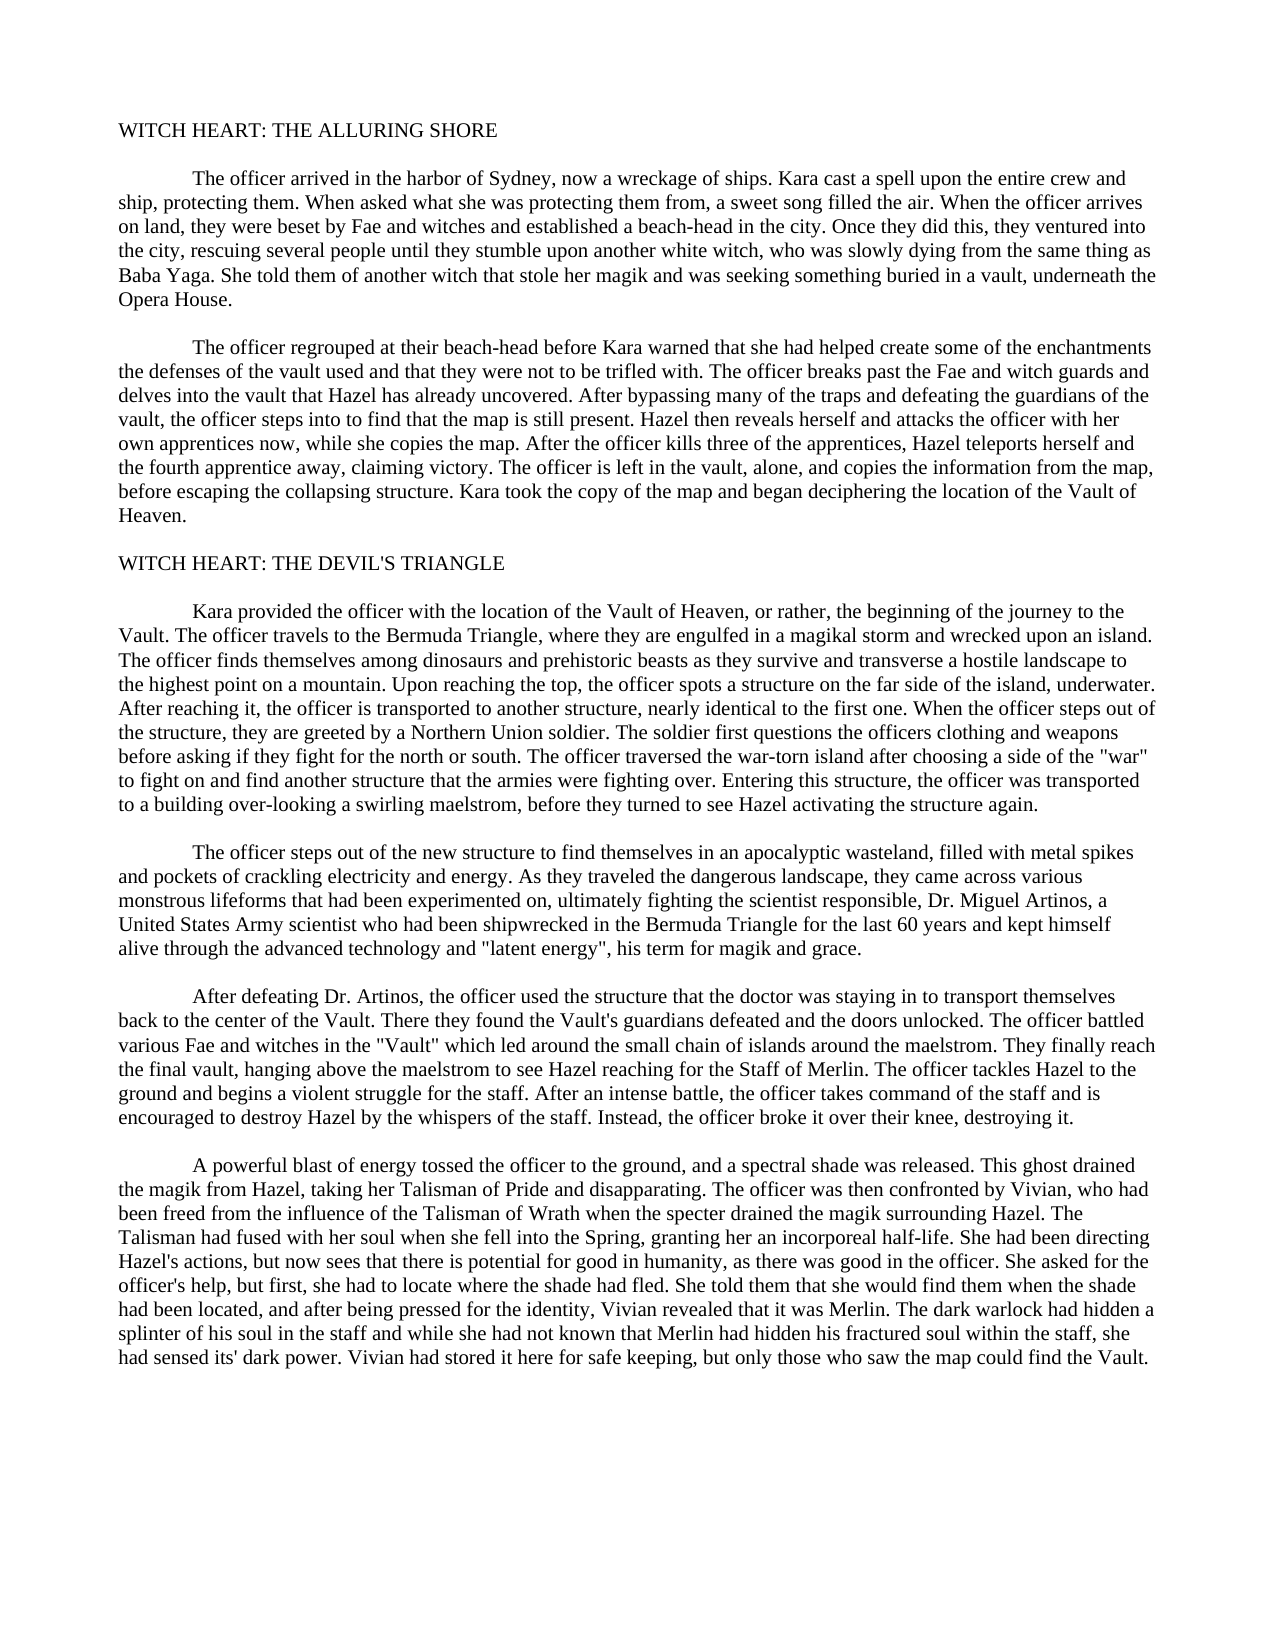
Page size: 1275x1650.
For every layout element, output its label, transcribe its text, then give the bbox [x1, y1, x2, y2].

text The officer steps out of the new structure to find themselves in an apocalyptic wasteland, filled with metal spikes and pockets of crackling electricity and energy. As they traveled the dangerous landscape, they came across various monstrous lifeforms that had been experimented on, ultimately fighting the scientist responsible, Dr. Miguel Artinos, a United States Army scientist who had been shipwrecked in the Bermuda Triangle for the last 60 years and kept himself alive through the advanced technology and "latent energy", his term for magik and grace. [118, 840, 1157, 960]
text The officer arrived in the harbor of Sydney, now a wreckage of ships. Kara cast a spell upon the entire crew and ship, protecting them. When asked what she was protecting them from, a sweet song filled the air. When the officer arrives on land, they were beset by Fae and witches and established a beach-head in the city. Once they did this, they ventured into the city, rescuing several people until they stumble upon another white witch, who was slowly dying from the same thing as Baba Yaga. She told them of another witch that stole her magik and was seeking something buried in a vault, underneath the Opera House. [118, 166, 1157, 311]
text The officer regrouped at their beach-head before Kara warned that she had helped create some of the enchantments the defenses of the vault used and that they were not to be trifled with. The officer breaks past the Fae and witch guards and delves into the vault that Hazel has already uncovered. After bypassing many of the traps and defeating the guardians of the vault, the officer steps into to find that the map is still present. Hazel then reveals herself and attacks the officer with her own apprentices now, while she copies the map. After the officer kills three of the apprentices, Hazel teleports herself and the fourth apprentice away, claiming victory. The officer is left in the vault, alone, and copies the information from the map, before escaping the collapsing structure. Kara took the copy of the map and began deciphering the location of the Vault of Heaven. [118, 335, 1157, 527]
text WITCH HEART: THE DEVIL'S TRIANGLE [118, 551, 1157, 575]
text Kara provided the officer with the location of the Vault of Heaven, or rather, the beginning of the journey to the Vault. The officer travels to the Bermuda Triangle, where they are engulfed in a magikal storm and wrecked upon an island. The officer finds themselves among dinosaurs and prehistoric beasts as they survive and transverse a hostile landscape to the highest point on a mountain. Upon reaching the top, the officer spots a structure on the far side of the island, underwater. After reaching it, the officer is transported to another structure, nearly identical to the first one. When the officer steps out of the structure, they are greeted by a Northern Union soldier. The soldier first questions the officers clothing and weapons before asking if they fight for the north or south. The officer traversed the war-torn island after choosing a side of the "war" to fight on and find another structure that the armies were fighting over. Entering this structure, the officer was transported to a building over-looking a swirling maelstrom, before they turned to see Hazel activating the structure again. [118, 599, 1157, 816]
text After defeating Dr. Artinos, the officer used the structure that the doctor was staying in to transport themselves back to the center of the Vault. There they found the Vault's guardians defeated and the doors unlocked. The officer battled various Fae and witches in the "Vault" which led around the small chain of islands around the maelstrom. They finally reach the final vault, hanging above the maelstrom to see Hazel reaching for the Staff of Merlin. The officer tackles Hazel to the ground and begins a violent struggle for the staff. After an intense battle, the officer takes command of the staff and is encouraged to destroy Hazel by the whispers of the staff. Instead, the officer broke it over their knee, destroying it. [118, 984, 1157, 1129]
text WITCH HEART: THE ALLURING SHORE [118, 118, 1157, 142]
text A powerful blast of energy tossed the officer to the ground, and a spectral shade was released. This ghost drained the magik from Hazel, taking her Talisman of Pride and disapparating. The officer was then confronted by Vivian, who had been freed from the influence of the Talisman of Wrath when the specter drained the magik surrounding Hazel. The Talisman had fused with her soul when she fell into the Spring, granting her an incorporeal half-life. She had been directing Hazel's actions, but now sees that there is potential for good in humanity, as there was good in the officer. She asked for the officer's help, but first, she had to locate where the shade had fled. She told them that she would find them when the shade had been located, and after being pressed for the identity, Vivian revealed that it was Merlin. The dark warlock had hidden a splinter of his soul in the staff and while she had not known that Merlin had hidden his fractured soul within the staff, she had sensed its' dark power. Vivian had stored it here for safe keeping, but only those who saw the map could find the Vault. [118, 1153, 1157, 1369]
